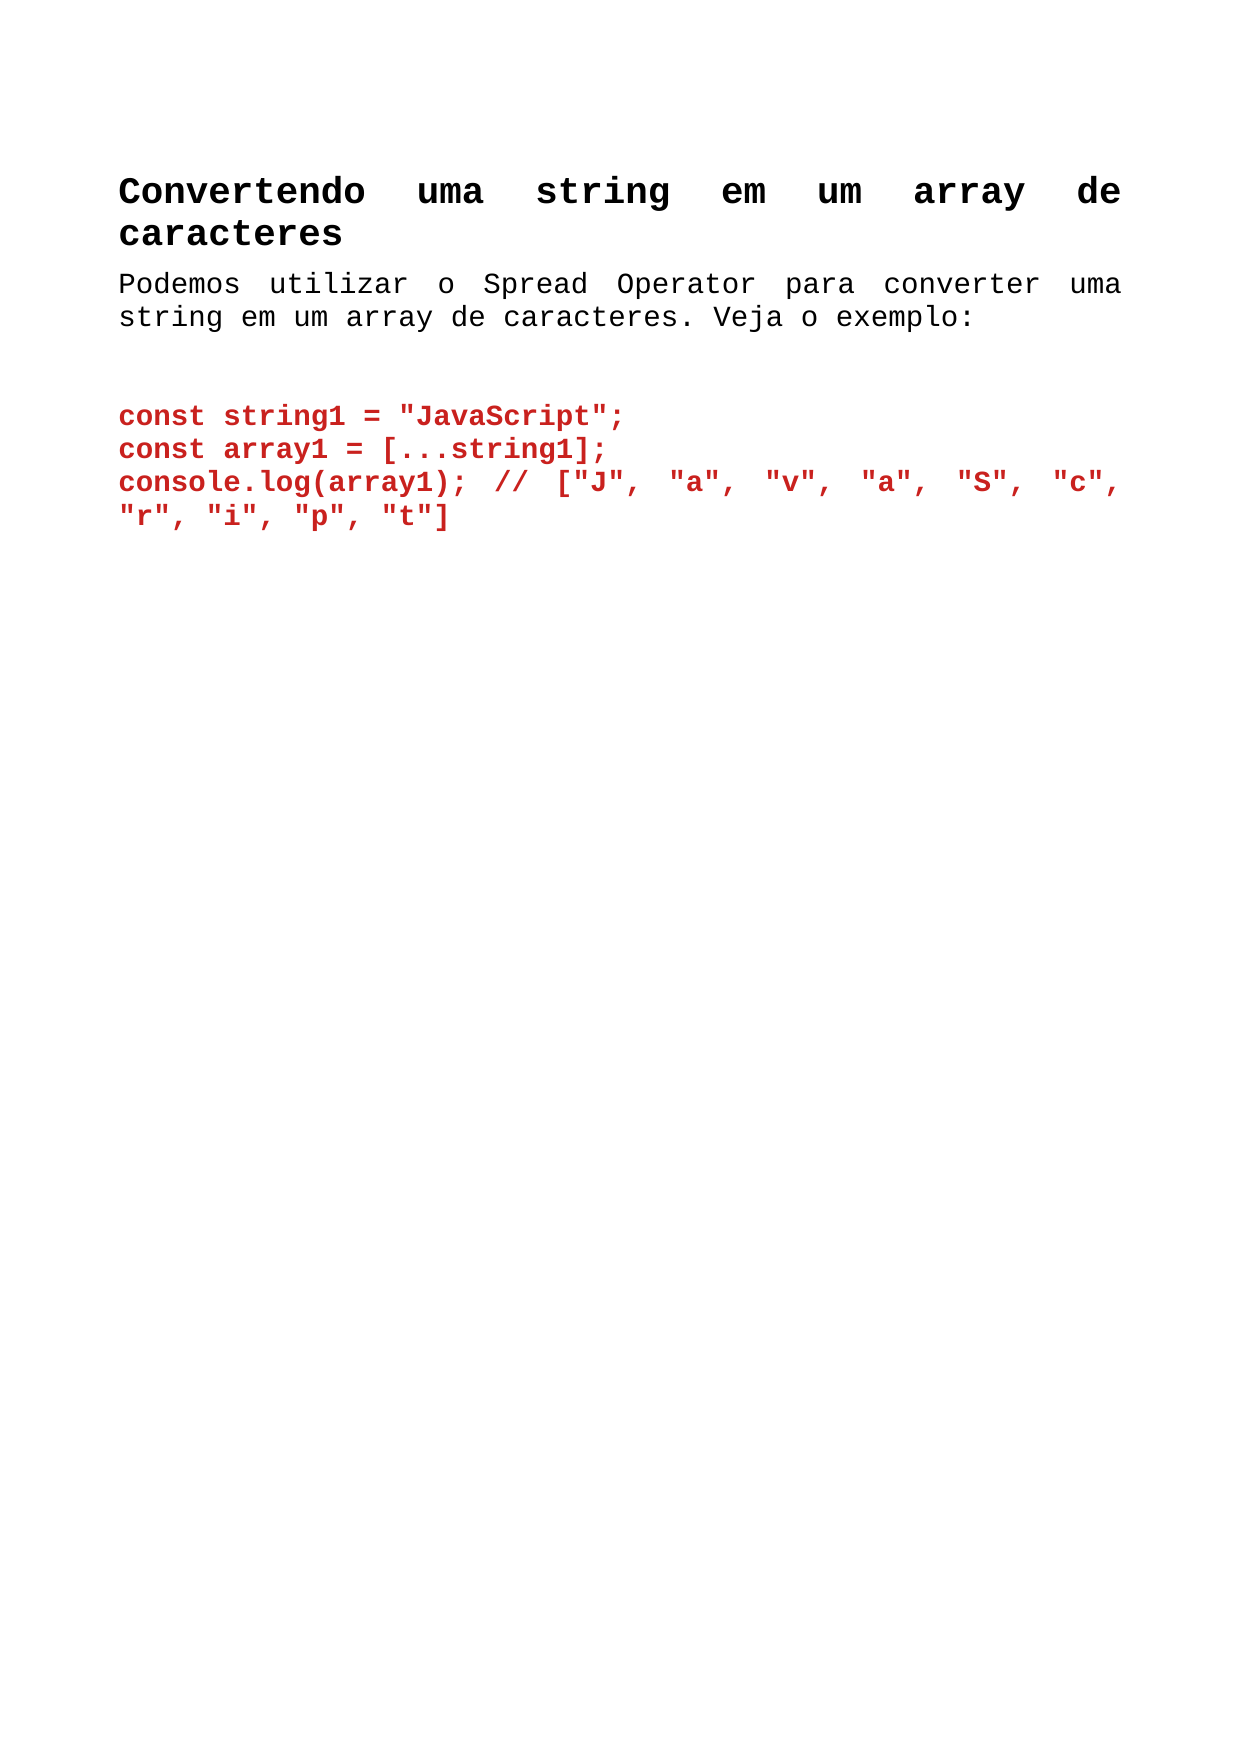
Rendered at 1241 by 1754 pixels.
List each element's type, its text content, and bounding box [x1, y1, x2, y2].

text const string1 = "JavaScript"; [118, 402, 1122, 434]
text const array1 = [...string1]; [118, 434, 1122, 468]
text console.log(array1); // ["J", "a", "v", "a", "S", "c", "r", "i", "p", "t"] [118, 468, 1122, 534]
subtitle Convertendo uma string em um array de caracteres [118, 172, 1122, 257]
text Podemos utilizar o Spread Operator para converter uma string em um array de caracteres. Veja o exemplo: [118, 269, 1122, 336]
